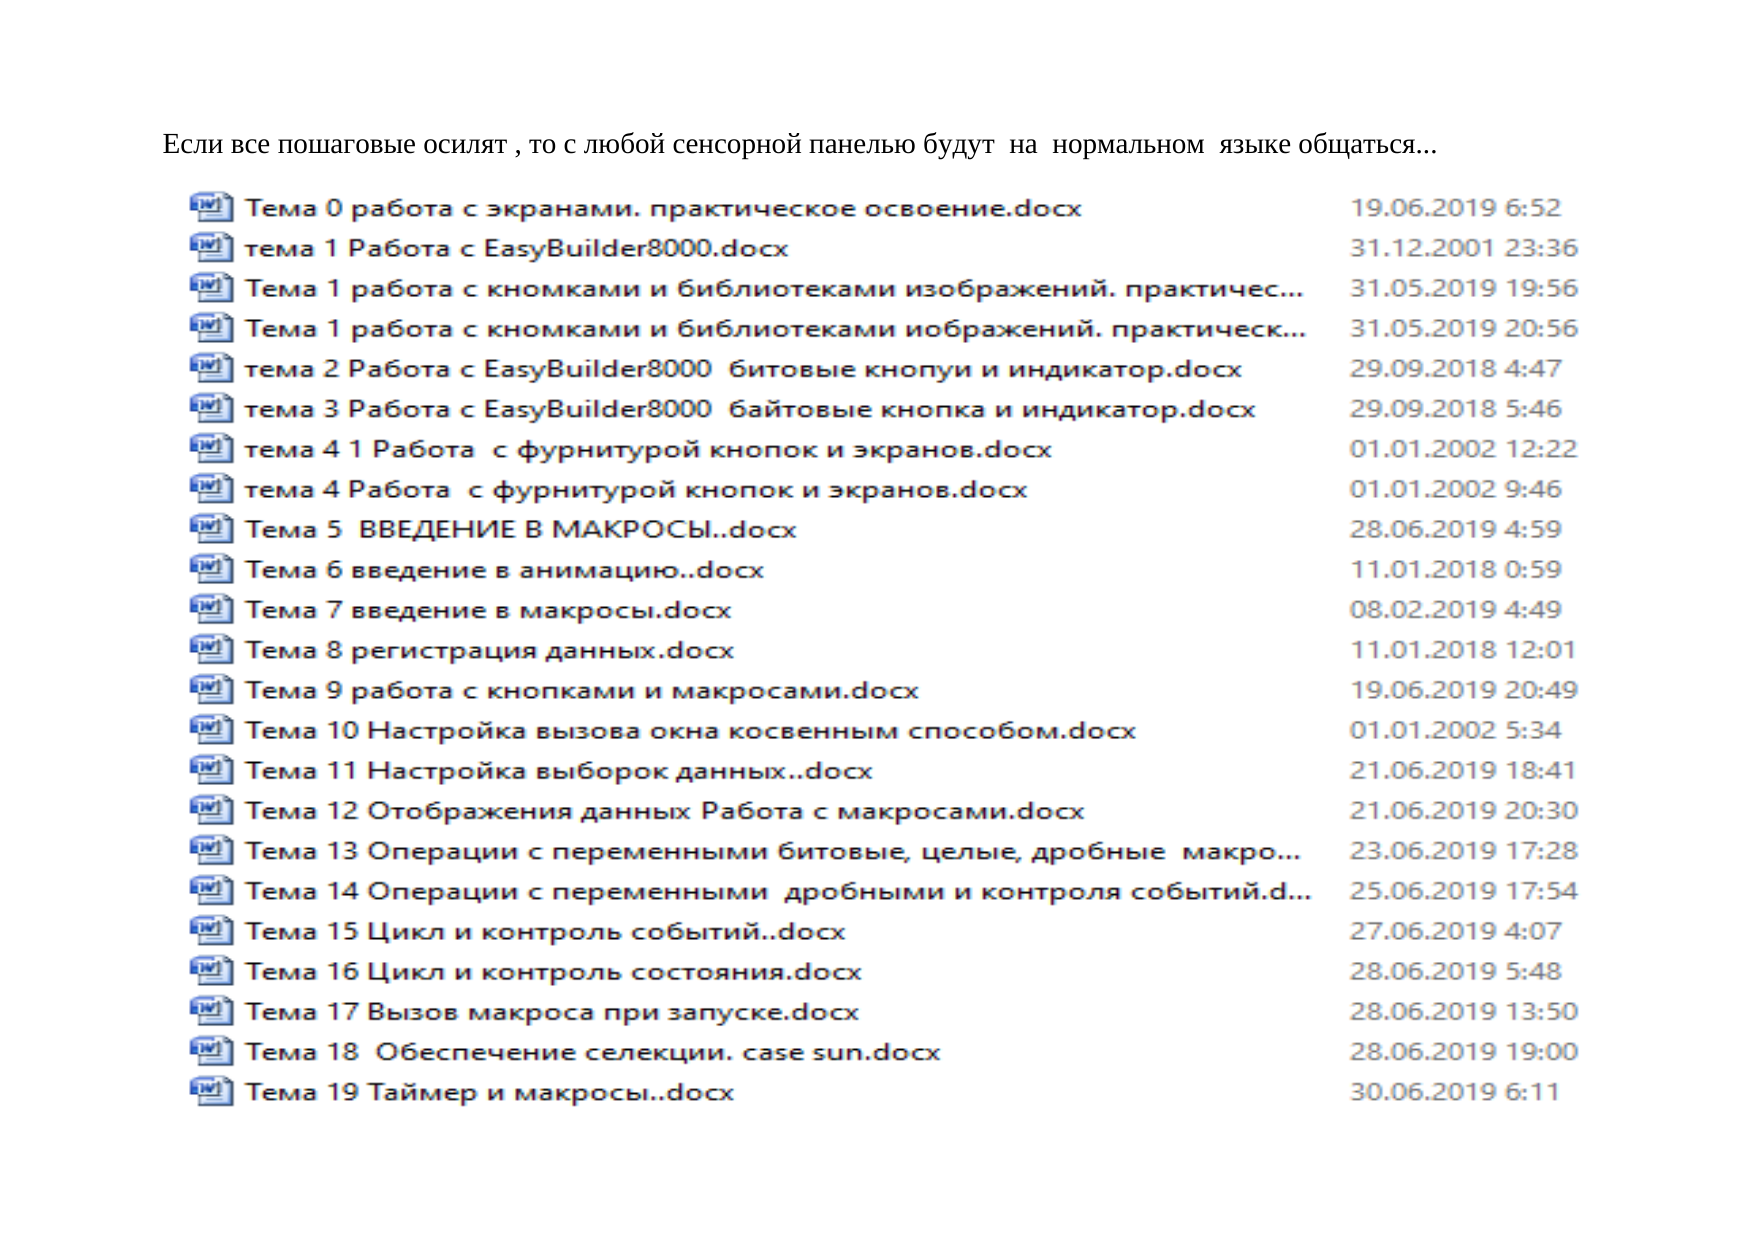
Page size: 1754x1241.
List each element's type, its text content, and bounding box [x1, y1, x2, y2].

text Если все пошаговые осилят , то с любой сенсорной панелью будут на нормальном языке общаться... [75, 126, 1679, 159]
